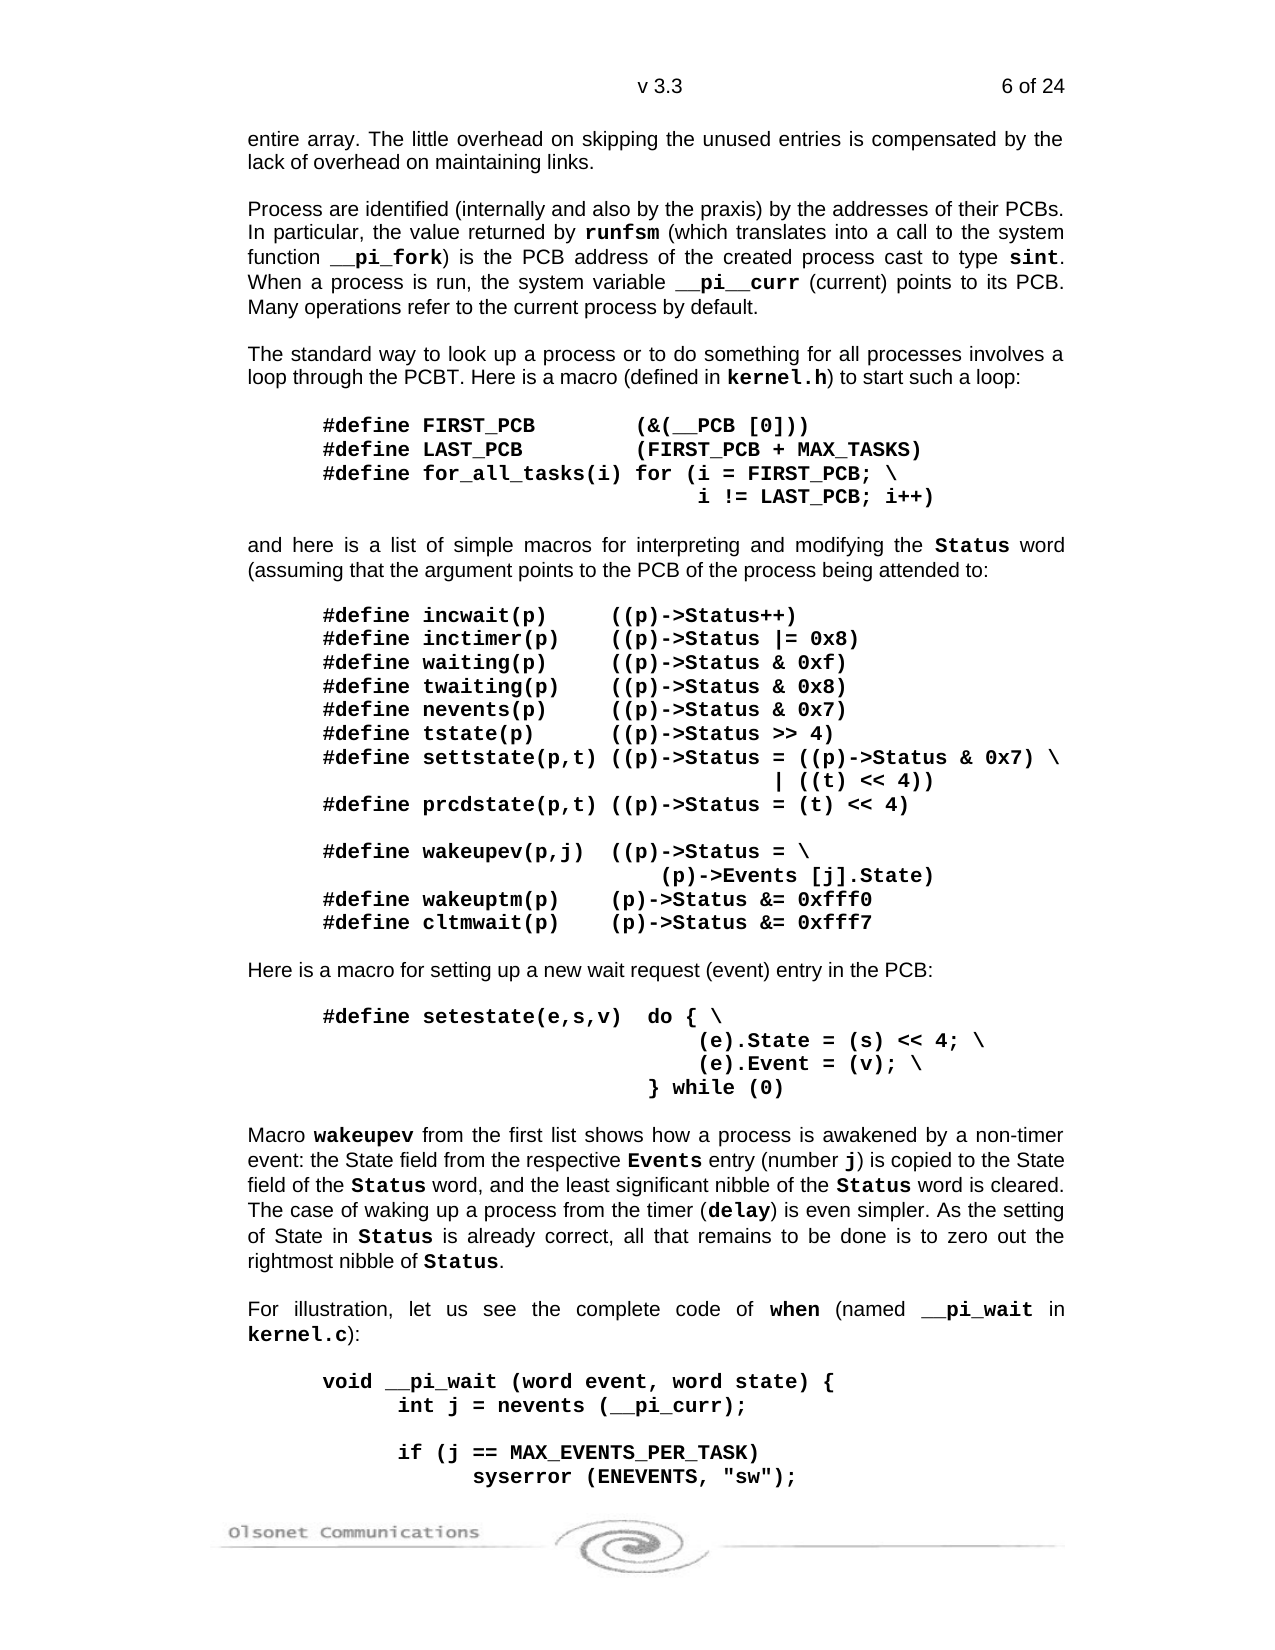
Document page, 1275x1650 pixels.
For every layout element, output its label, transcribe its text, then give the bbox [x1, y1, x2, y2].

text entire array. The little overhead on skipping the unused entries is compensated by the lack of overhead on maintaining links. [247, 128, 1065, 174]
text if (j == MAX_EVENTS_PER_TASK) [247, 1442, 1065, 1466]
text i != LAST_PCB; i++) [247, 486, 1065, 510]
text The standard way to look up a process or to do something for all processes involves a loop through the PCBT. Here is a macro (defined in kernel.h) to start such a loop: [247, 342, 1065, 391]
text #define for_all_tasks(i) for (i = FIRST_PCB; \ [247, 463, 1065, 486]
text (p)->Events [j].State) [247, 865, 1065, 888]
text } while (0) [247, 1077, 1065, 1101]
text For illustration, let us see the complete code of when (named __pi_wait in kernel.c): [247, 1298, 1065, 1348]
text #define inctimer(p) ((p)->Status |= 0x8) [247, 628, 1065, 652]
text (e).Event = (v); \ [247, 1053, 1065, 1077]
text #define prcdstate(p,t) ((p)->Status = (t) << 4) [247, 794, 1065, 818]
text int j = nevents (__pi_curr); [247, 1395, 1065, 1418]
text #define waiting(p) ((p)->Status & 0xf) [247, 652, 1065, 676]
text #define nevents(p) ((p)->Status & 0x7) [247, 699, 1065, 723]
text #define incwait(p) ((p)->Status++) [247, 605, 1065, 628]
text #define setestate(e,s,v) do { \ [247, 1006, 1065, 1029]
text #define tstate(p) ((p)->Status >> 4) [247, 723, 1065, 747]
text #define FIRST_PCB (&(__PCB [0])) [247, 414, 1065, 439]
text Macro wakeupev from the first list shows how a process is awakened by a non-timer event: the State field from the respective Events entry (number j) is copied to the State field of the Status word, and the least significant nibble of the Status word is cleared. The case of waking up a process from the timer (delay) is even simpler. As the setting of State in Status is already correct, all that remains to be done is to zero out the rightmost nibble of Status. [247, 1124, 1065, 1274]
text void __pi_wait (word event, word state) { [247, 1371, 1065, 1395]
text | ((t) << 4)) [247, 770, 1065, 794]
text #define LAST_PCB (FIRST_PCB + MAX_TASKS) [247, 439, 1065, 463]
text #define twaiting(p) ((p)->Status & 0x8) [247, 676, 1065, 699]
text #define wakeupev(p,j) ((p)->Status = \ [247, 841, 1065, 865]
text Here is a macro for setting up a new wait request (event) entry in the PCB: [247, 959, 1065, 982]
text and here is a list of simple macros for interpreting and modifying the Status word (assuming that the argument points to the PCB of the process being attended to: [247, 533, 1065, 582]
text #define settstate(p,t) ((p)->Status = ((p)->Status & 0x7) \ [247, 747, 1065, 770]
picture [210, 1504, 1065, 1596]
text Process are identified (internally and also by the praxis) by the addresses of their PCBs. In particular, the value returned by runfsm (which translates into a call to the system function __pi_fork) is the PCB address of the created process cast to type sint. When a process is run, the system variable __pi__curr (current) points to its PCB. Many operations refer to the current process by default. [247, 197, 1065, 319]
text (e).State = (s) << 4; \ [247, 1029, 1065, 1053]
text #define wakeuptm(p) (p)->Status &= 0xfff0 [247, 888, 1065, 912]
text syserror (ENEVENTS, "sw"); [247, 1466, 1065, 1489]
text #define cltmwait(p) (p)->Status &= 0xfff7 [247, 912, 1065, 936]
